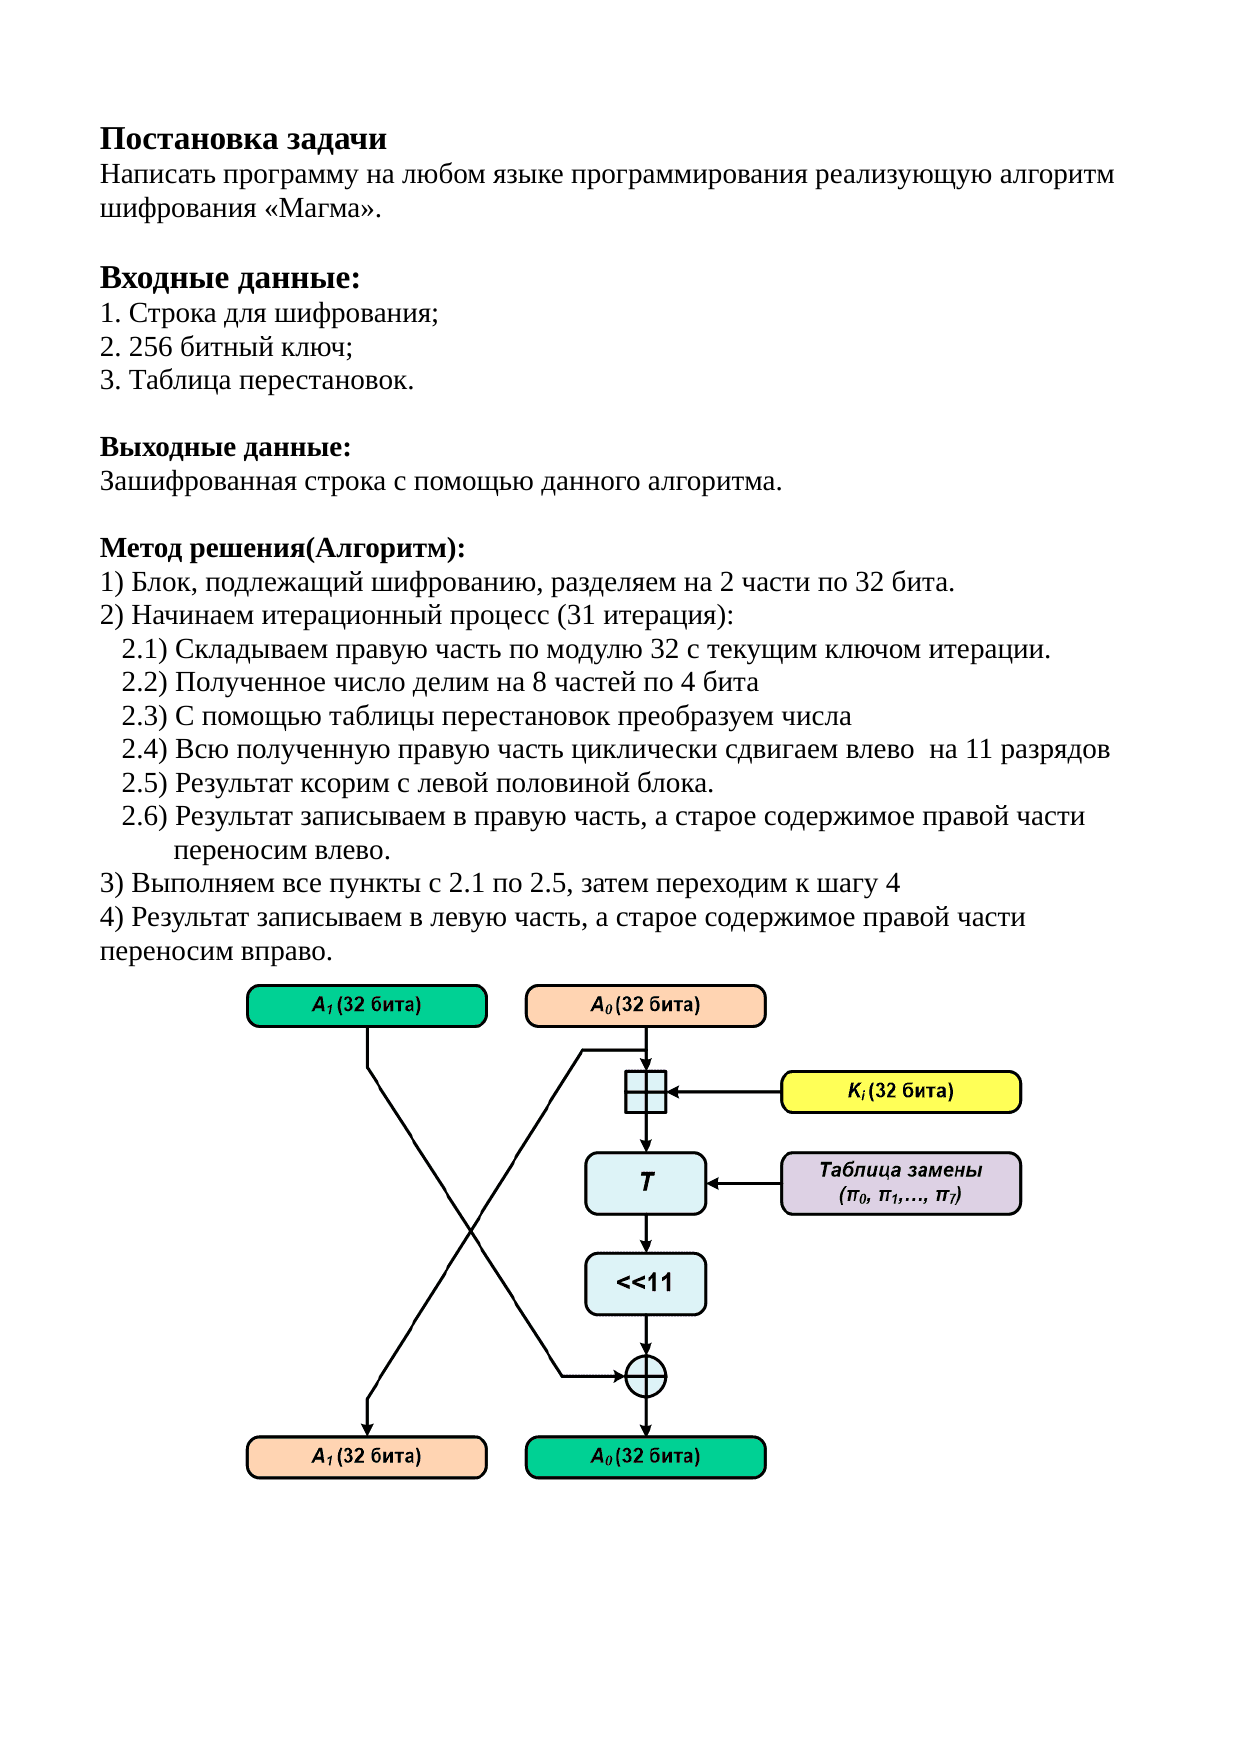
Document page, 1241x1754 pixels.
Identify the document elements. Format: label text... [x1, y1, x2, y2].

text 3) Выполняем все пункты с 2.1 по 2.5, затем переходим к шагу 4 [99, 866, 1156, 899]
text 2.2) Полученное число делим на 8 частей по 4 бита [99, 664, 1156, 698]
text 2. 256 битный ключ; [99, 329, 1156, 362]
text 2.5) Результат ксорим с левой половиной блока. [99, 765, 1156, 798]
text Метод решения(Алгоритм): [99, 530, 1156, 564]
text 2.6) Результат записываем в правую часть, а старое содержимое правой части переносим влево. [99, 798, 1156, 866]
picture [243, 981, 1025, 1482]
text Постановка задачи [99, 118, 1156, 156]
text 2.1) Складываем правую часть по модулю 32 с текущим ключом итерации. [99, 631, 1156, 664]
text 2) Начинаем итерационный процесс (31 итерация): [99, 597, 1156, 631]
text 2.4) Всю полученную правую часть циклически сдвигаем влево на 11 разрядов [99, 731, 1156, 765]
text 3. Таблица перестановок. [99, 362, 1156, 396]
text 2.3) С помощью таблицы перестановок преобразуем числа [99, 698, 1156, 731]
text Входные данные: [99, 257, 1156, 295]
text 4) Результат записываем в левую часть, а старое содержимое правой части переносим вправо. [99, 899, 1156, 966]
text Зашифрованная строка с помощью данного алгоритма. [99, 463, 1156, 497]
text 1. Строка для шифрования; [99, 295, 1156, 329]
text Выходные данные: [99, 429, 1156, 463]
text 1) Блок, подлежащий шифрованию, разделяем на 2 части по 32 бита. [99, 564, 1156, 597]
text Написать программу на любом языке программирования реализующую алгоритм шифрования «Магма». [99, 156, 1156, 223]
